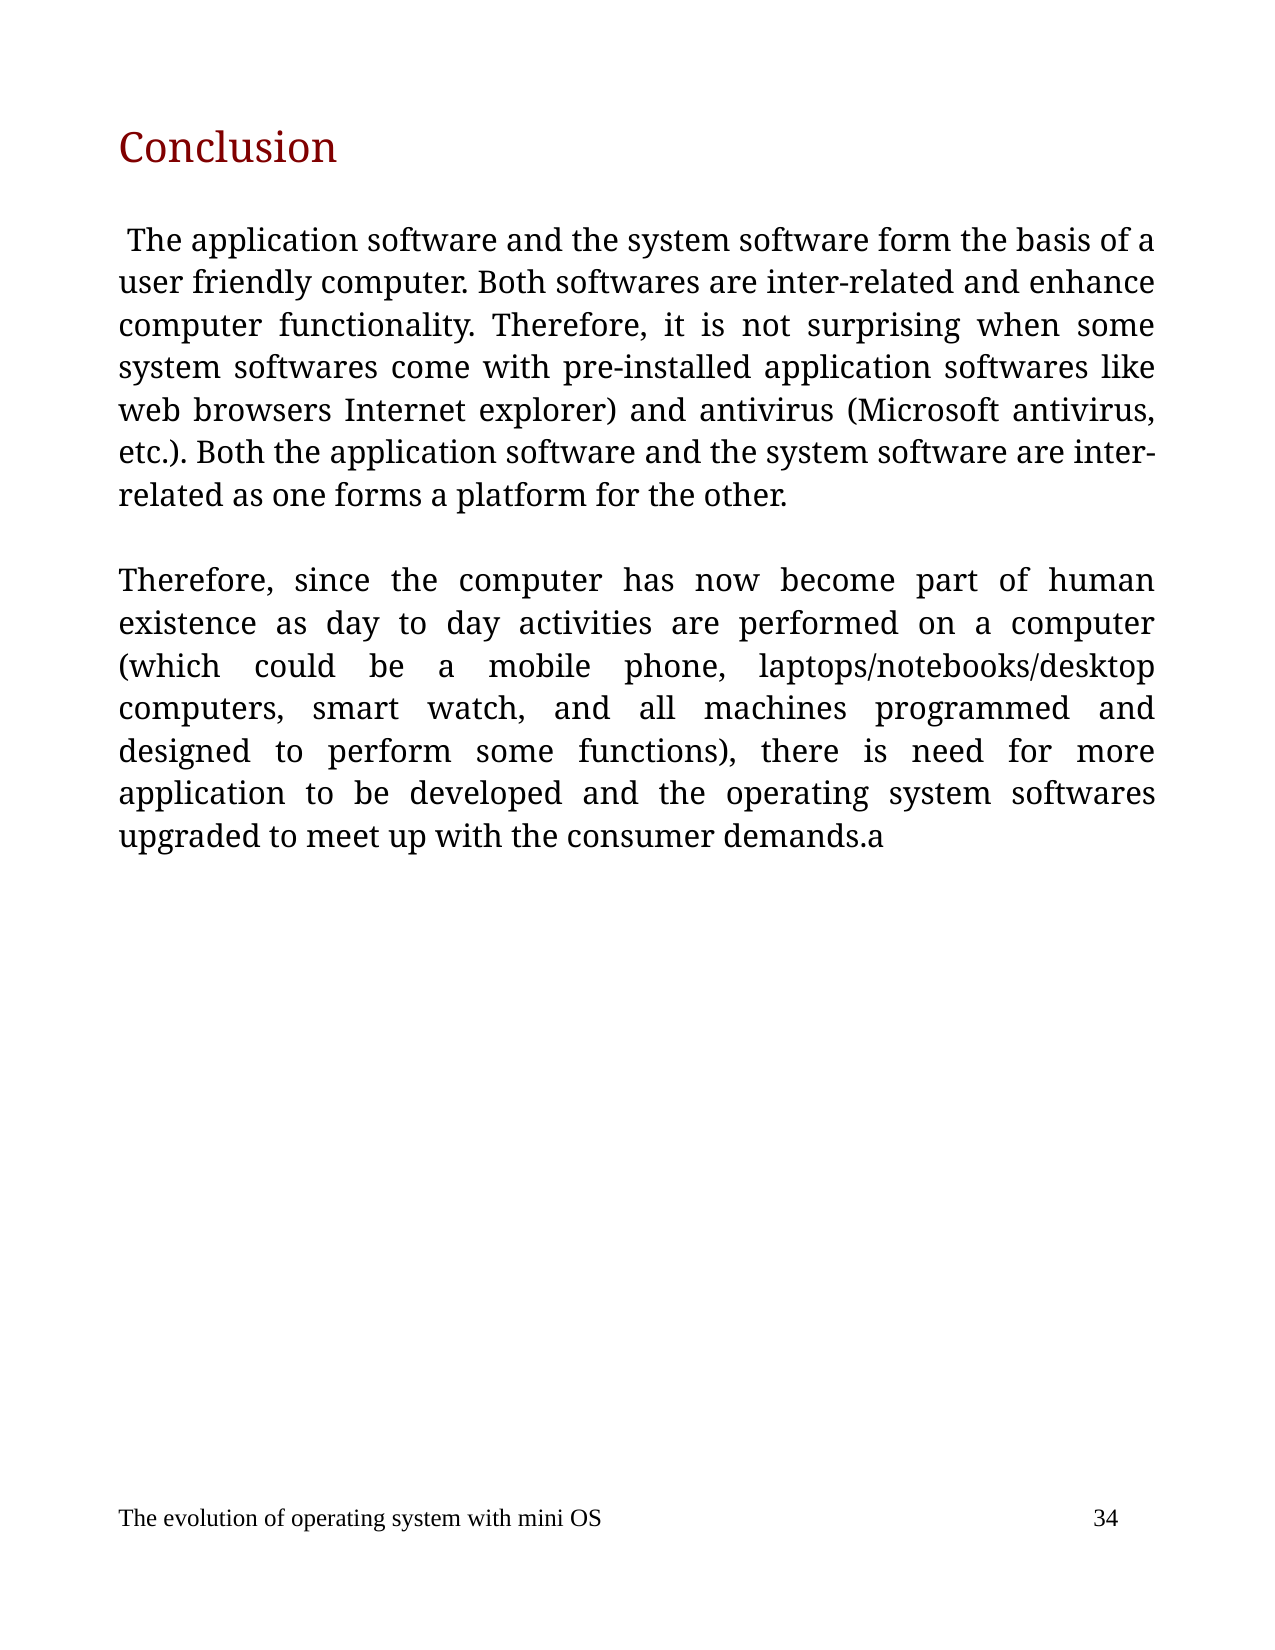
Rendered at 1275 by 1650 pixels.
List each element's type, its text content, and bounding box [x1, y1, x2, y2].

text Conclusion [118, 118, 1157, 175]
text Therefore, since the computer has now become part of human existence as day to day activities are performed on a computer (which could be a mobile phone, laptops/notebooks/desktop computers, smart watch, and all machines programmed and designed to perform some functions), there is need for more application to be developed and the operating system softwares upgraded to meet up with the consumer demands.a [118, 558, 1157, 857]
text The application software and the system software form the basis of a user friendly computer. Both softwares are inter-related and enhance computer functionality. Therefore, it is not surprising when some system softwares come with pre-installed application softwares like web browsers Internet explorer) and antivirus (Microsoft antivirus, etc.). Both the application software and the system software are inter-related as one forms a platform for the other. [118, 217, 1157, 516]
